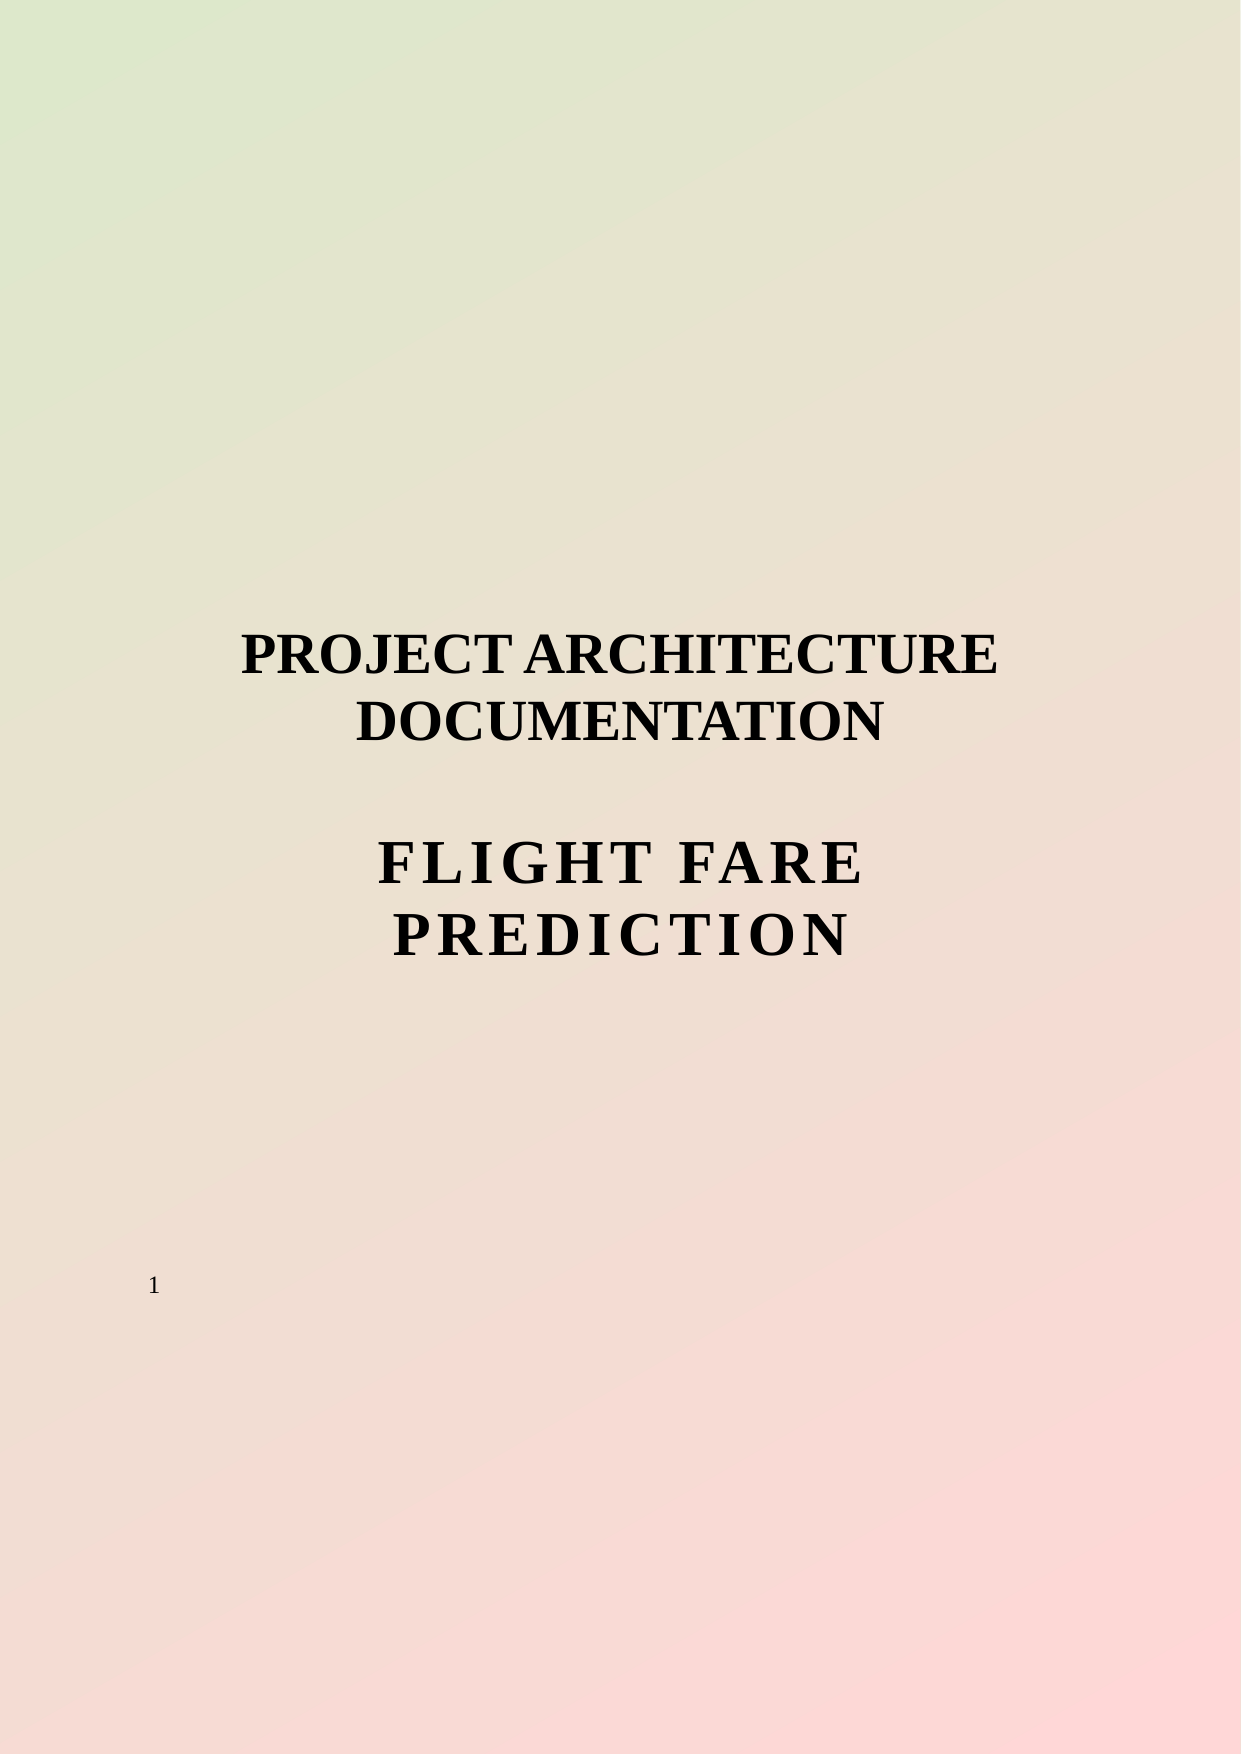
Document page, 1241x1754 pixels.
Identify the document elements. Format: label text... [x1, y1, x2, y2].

text PROJECT ARCHITECTURE DOCUMENTATION [148, 619, 1093, 753]
text FLIGHT FARE PREDICTION [148, 825, 1093, 969]
